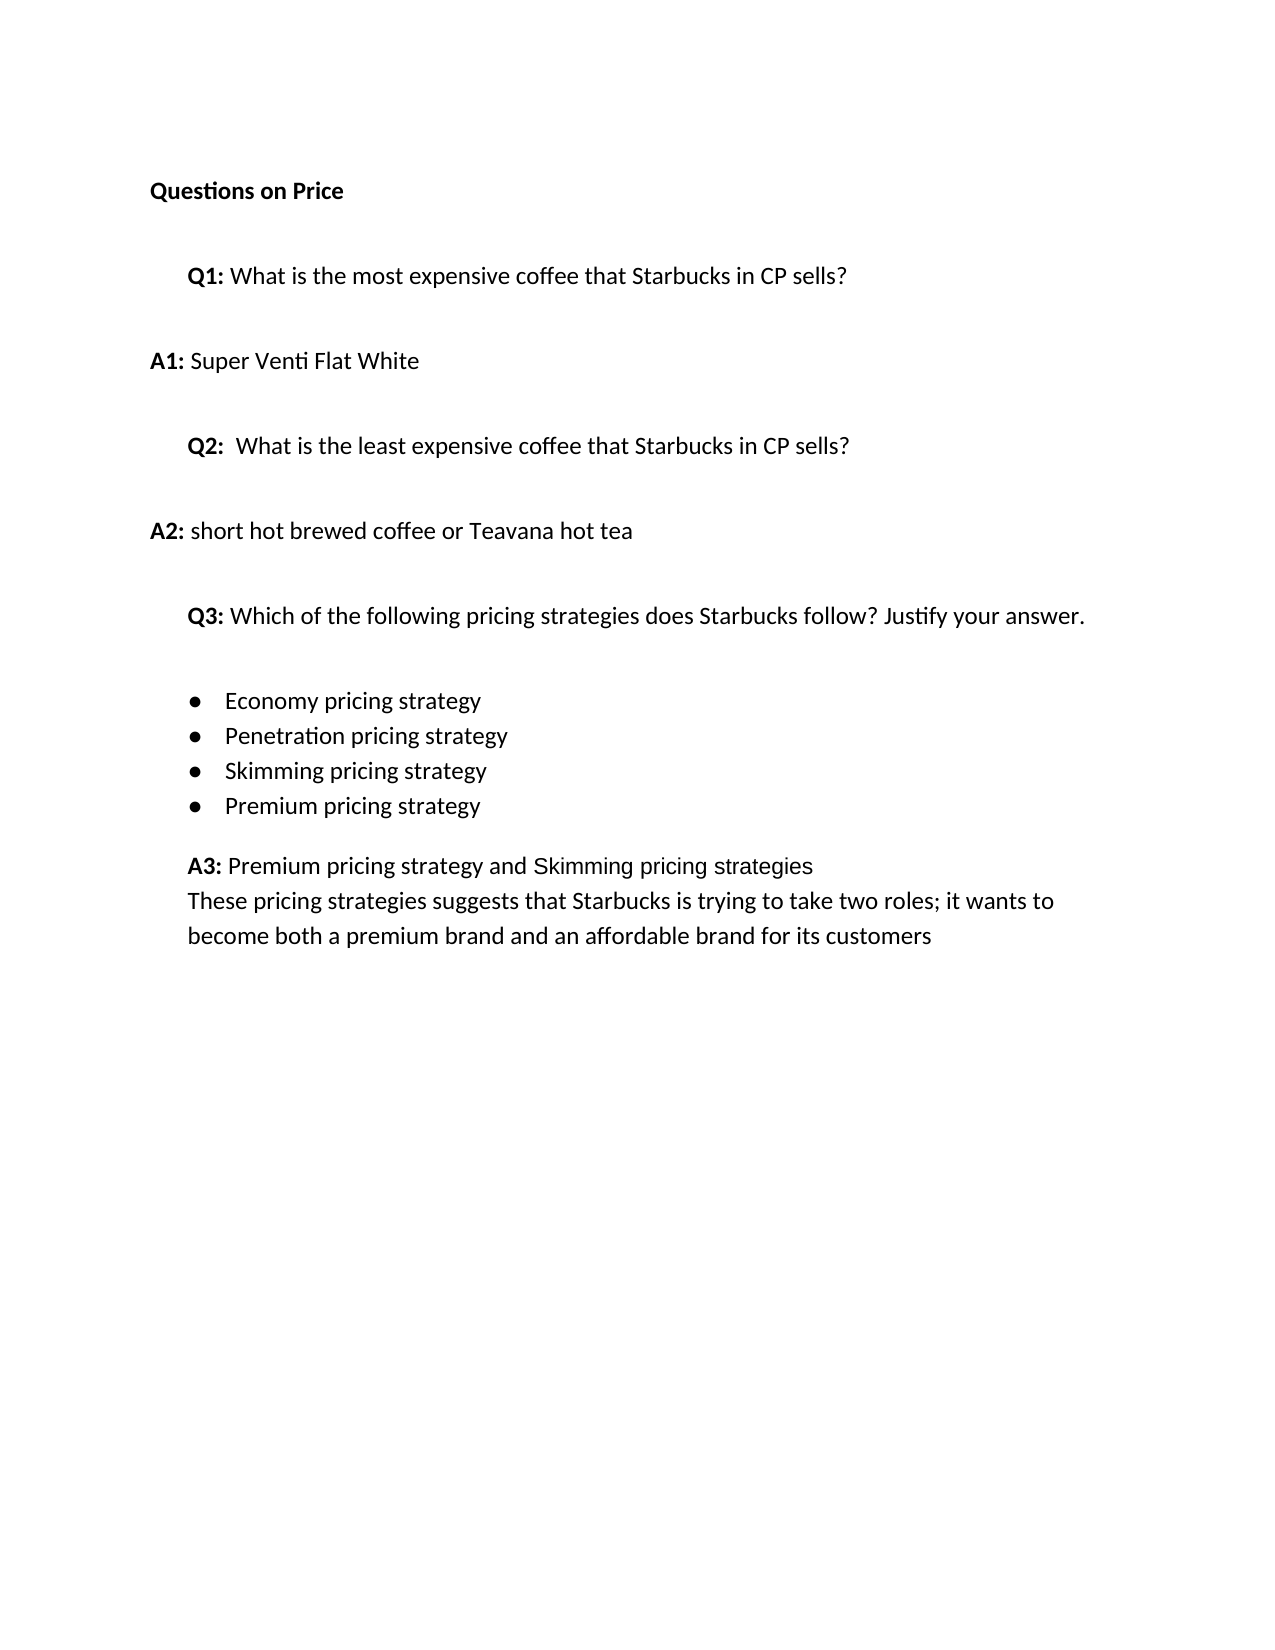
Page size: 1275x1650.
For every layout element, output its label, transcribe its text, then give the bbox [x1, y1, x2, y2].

text Q3: Which of the following pricing strategies does Starbucks follow? Justify your answer. [187, 600, 1125, 631]
list Skimming pricing strategy [187, 755, 1125, 786]
list Premium pricing strategy [187, 790, 1125, 821]
text A1: Super Venti Flat White [150, 345, 1125, 376]
text Q2: What is the least expensive coffee that Starbucks in CP sells? [187, 430, 1125, 461]
text These pricing strategies suggests that Starbucks is trying to take two roles; it wants to become both a premium brand and an affordable brand for its customers [187, 885, 1125, 951]
text A2: short hot brewed coffee or Teavana hot tea [150, 515, 1125, 546]
text Q1: What is the most expensive coffee that Starbucks in CP sells? [187, 260, 1125, 291]
text A3: Premium pricing strategy and Skimming pricing strategies [187, 850, 1125, 881]
list Penetration pricing strategy [187, 720, 1125, 751]
list Economy pricing strategy [187, 685, 1125, 716]
text Questions on Price [150, 175, 1125, 206]
